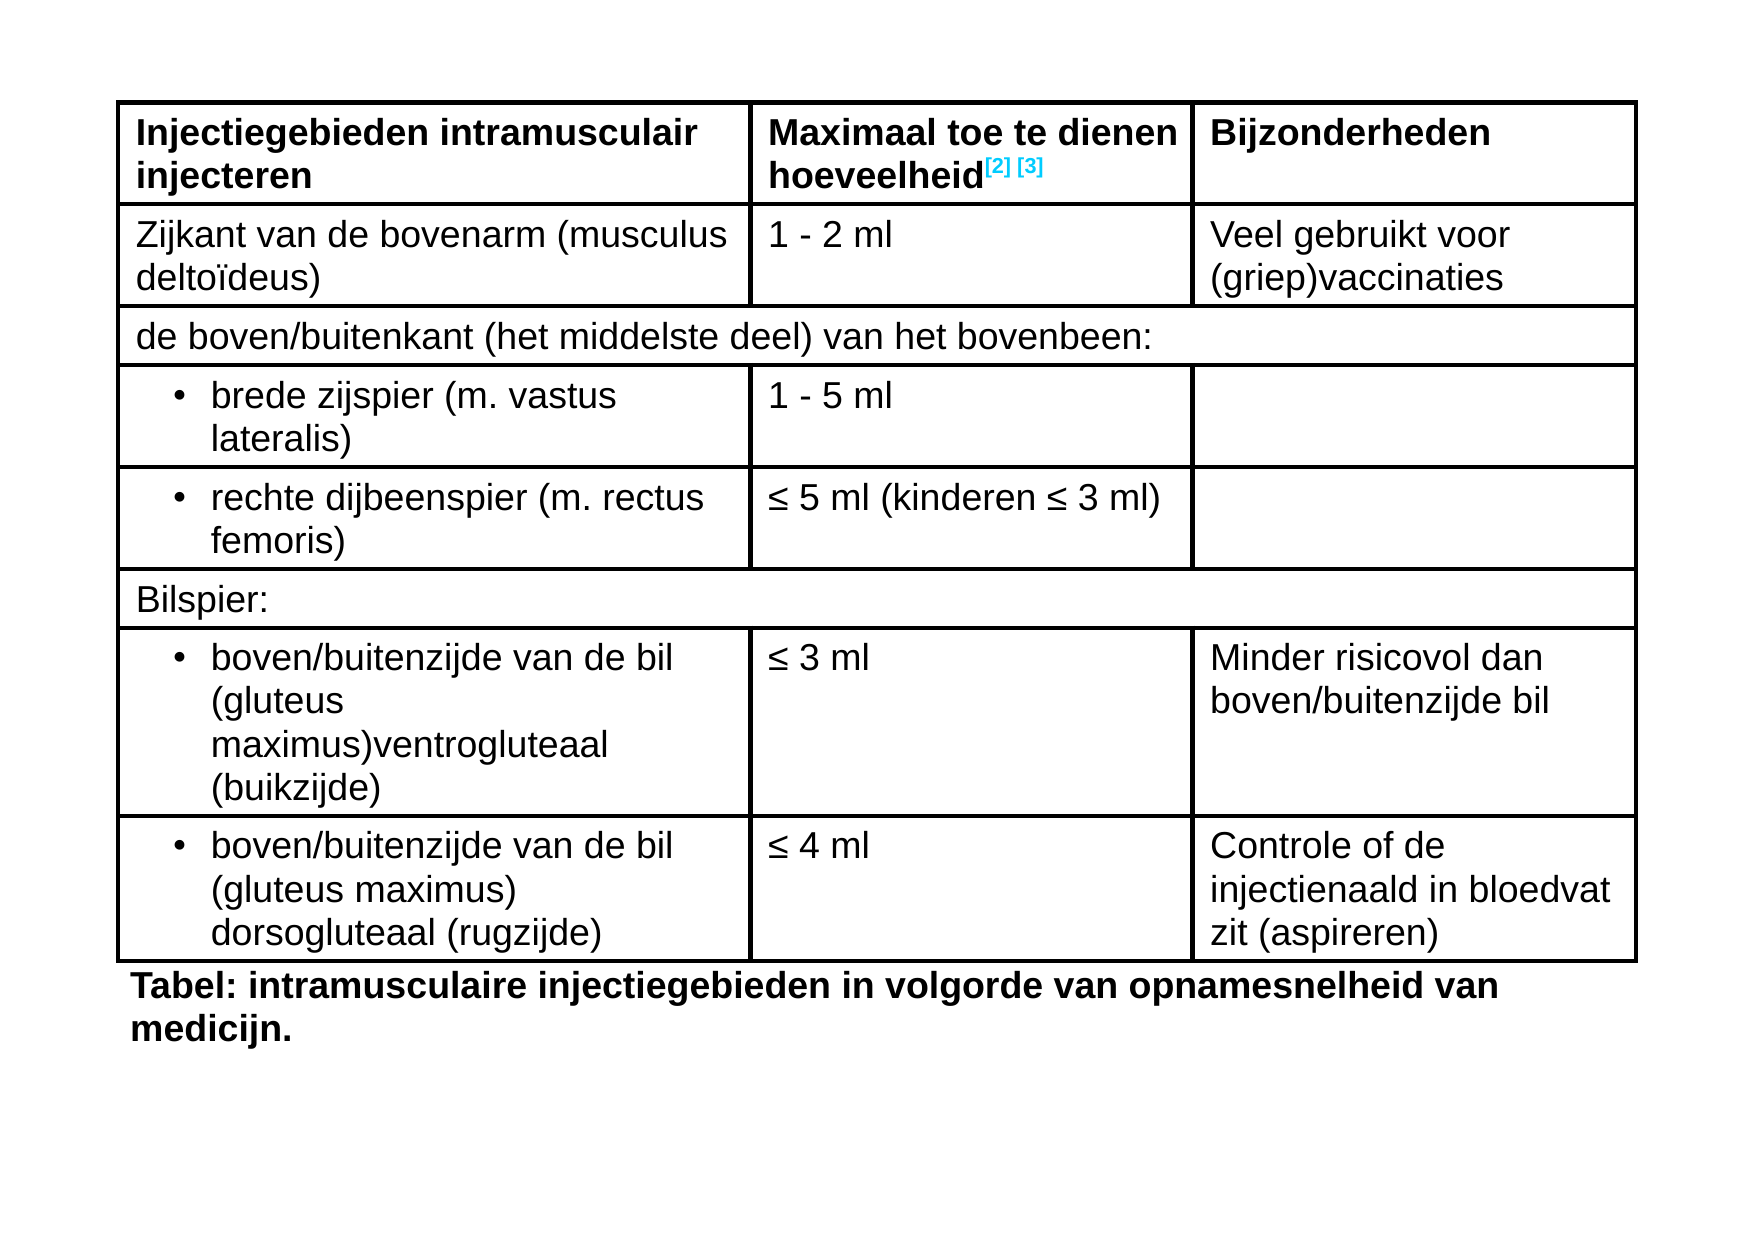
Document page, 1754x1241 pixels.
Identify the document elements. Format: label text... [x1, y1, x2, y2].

table_cell Veel gebruikt voor (griep)vaccinaties [1195, 206, 1634, 304]
table_cell ≤ 5 ml (kinderen ≤ 3 ml) [753, 469, 1190, 567]
table_cell 1 - 5 ml [753, 367, 1190, 465]
table_cell [1195, 367, 1634, 465]
table_cell Bilspier: [120, 571, 1634, 626]
table_cell Minder risicovol dan boven/buitenzijde bil [1195, 630, 1634, 814]
table_cell rechte dijbeenspier (m. rectus femoris) [120, 469, 748, 567]
table_header Maximaal toe te dienen hoeveelheid[2] [3] [753, 105, 1190, 202]
table_cell 1 - 2 ml [753, 206, 1190, 304]
table_cell brede zijspier (m. vastus lateralis) [120, 367, 748, 465]
table_cell ≤ 3 ml [753, 630, 1190, 814]
table_cell Controle of de injectienaald in bloedvat zit (aspireren) [1195, 818, 1634, 959]
table_cell [1195, 469, 1634, 567]
table_cell boven/buitenzijde van de bil (gluteus maximus) dorsogluteaal (rugzijde) [120, 818, 748, 959]
table_cell de boven/buitenkant (het middelste deel) van het bovenbeen: [120, 308, 1634, 363]
table_cell boven/buitenzijde van de bil (gluteus maximus)ventrogluteaal (buikzijde) [120, 630, 748, 814]
table_header Bijzonderheden [1195, 105, 1634, 202]
subtitle Tabel: intramusculaire injectiegebieden in volgorde van opnamesnelheid van medicijn. [130, 963, 1636, 1049]
table_cell ≤ 4 ml [753, 818, 1190, 959]
table_header Injectiegebieden intramusculair injecteren [120, 105, 748, 202]
table_cell Zijkant van de bovenarm (musculus deltoïdeus) [120, 206, 748, 304]
